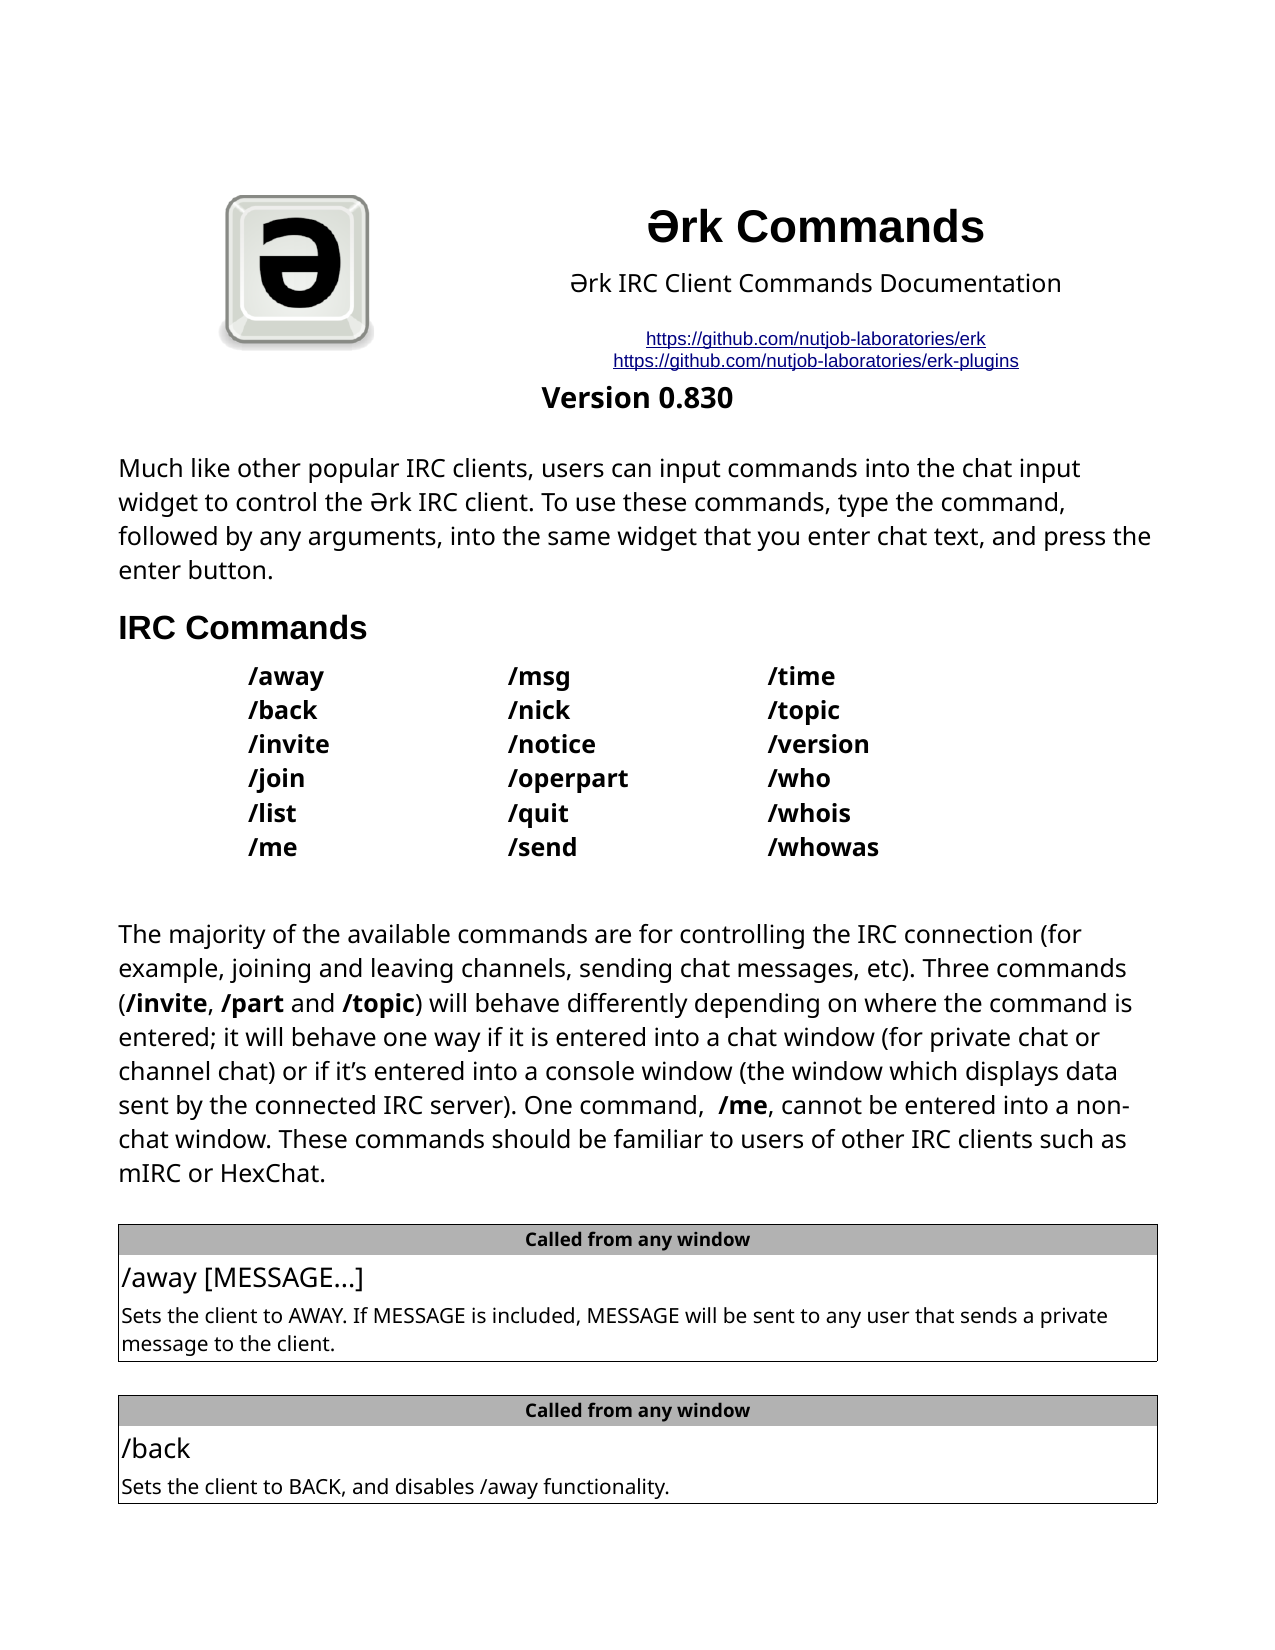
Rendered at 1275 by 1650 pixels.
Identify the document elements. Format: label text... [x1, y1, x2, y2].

table_header Ərk Commands Ərk IRC Client Commands Documentation https://github.com/nutjob-laboratories/erk https://github.com/nutjob-laboratories/erk-plugins [474, 169, 1157, 377]
table_cell /away [MESSAGE...] [119, 1255, 1157, 1298]
subtitle IRC Commands [118, 608, 1157, 646]
text The majority of the available commands are for controlling the IRC connection (for example, joining and leaving channels, sending chat messages, etc). Three commands (/invite, /part and /topic) will behave differently depending on where the command is entered; it will behave one way if it is entered into a chat window (for private chat or channel chat) or if it’s entered into a console window (the window which displays data sent by the connected IRC server). One command, /me, cannot be entered into a non-chat window. These commands should be familiar to users of other IRC clients such as mIRC or HexChat. [118, 917, 1157, 1189]
table_header Called from any window [119, 1225, 1157, 1255]
picture [218, 195, 375, 351]
table_header [118, 135, 1157, 169]
table_cell Version 0.830 [118, 377, 1157, 417]
table_cell Sets the client to AWAY. If MESSAGE is included, MESSAGE will be sent to any user that sends a private message to the client. [119, 1298, 1157, 1361]
table_header [118, 169, 474, 377]
table_header /msg /nick /notice /operpart /quit /send [508, 659, 767, 863]
table_cell Sets the client to BACK, and disables /away functionality. [119, 1469, 1157, 1503]
table_header /away /back /invite /join /list /me [248, 659, 508, 863]
table_header /time /topic /version /who /whois /whowas [767, 659, 1027, 863]
table_cell /back [119, 1426, 1157, 1469]
table_header Called from any window [119, 1396, 1157, 1426]
text Much like other popular IRC clients, users can input commands into the chat input widget to control the Ərk IRC client. To use these commands, type the command, followed by any arguments, into the same widget that you enter chat text, and press the enter button. [118, 451, 1157, 587]
